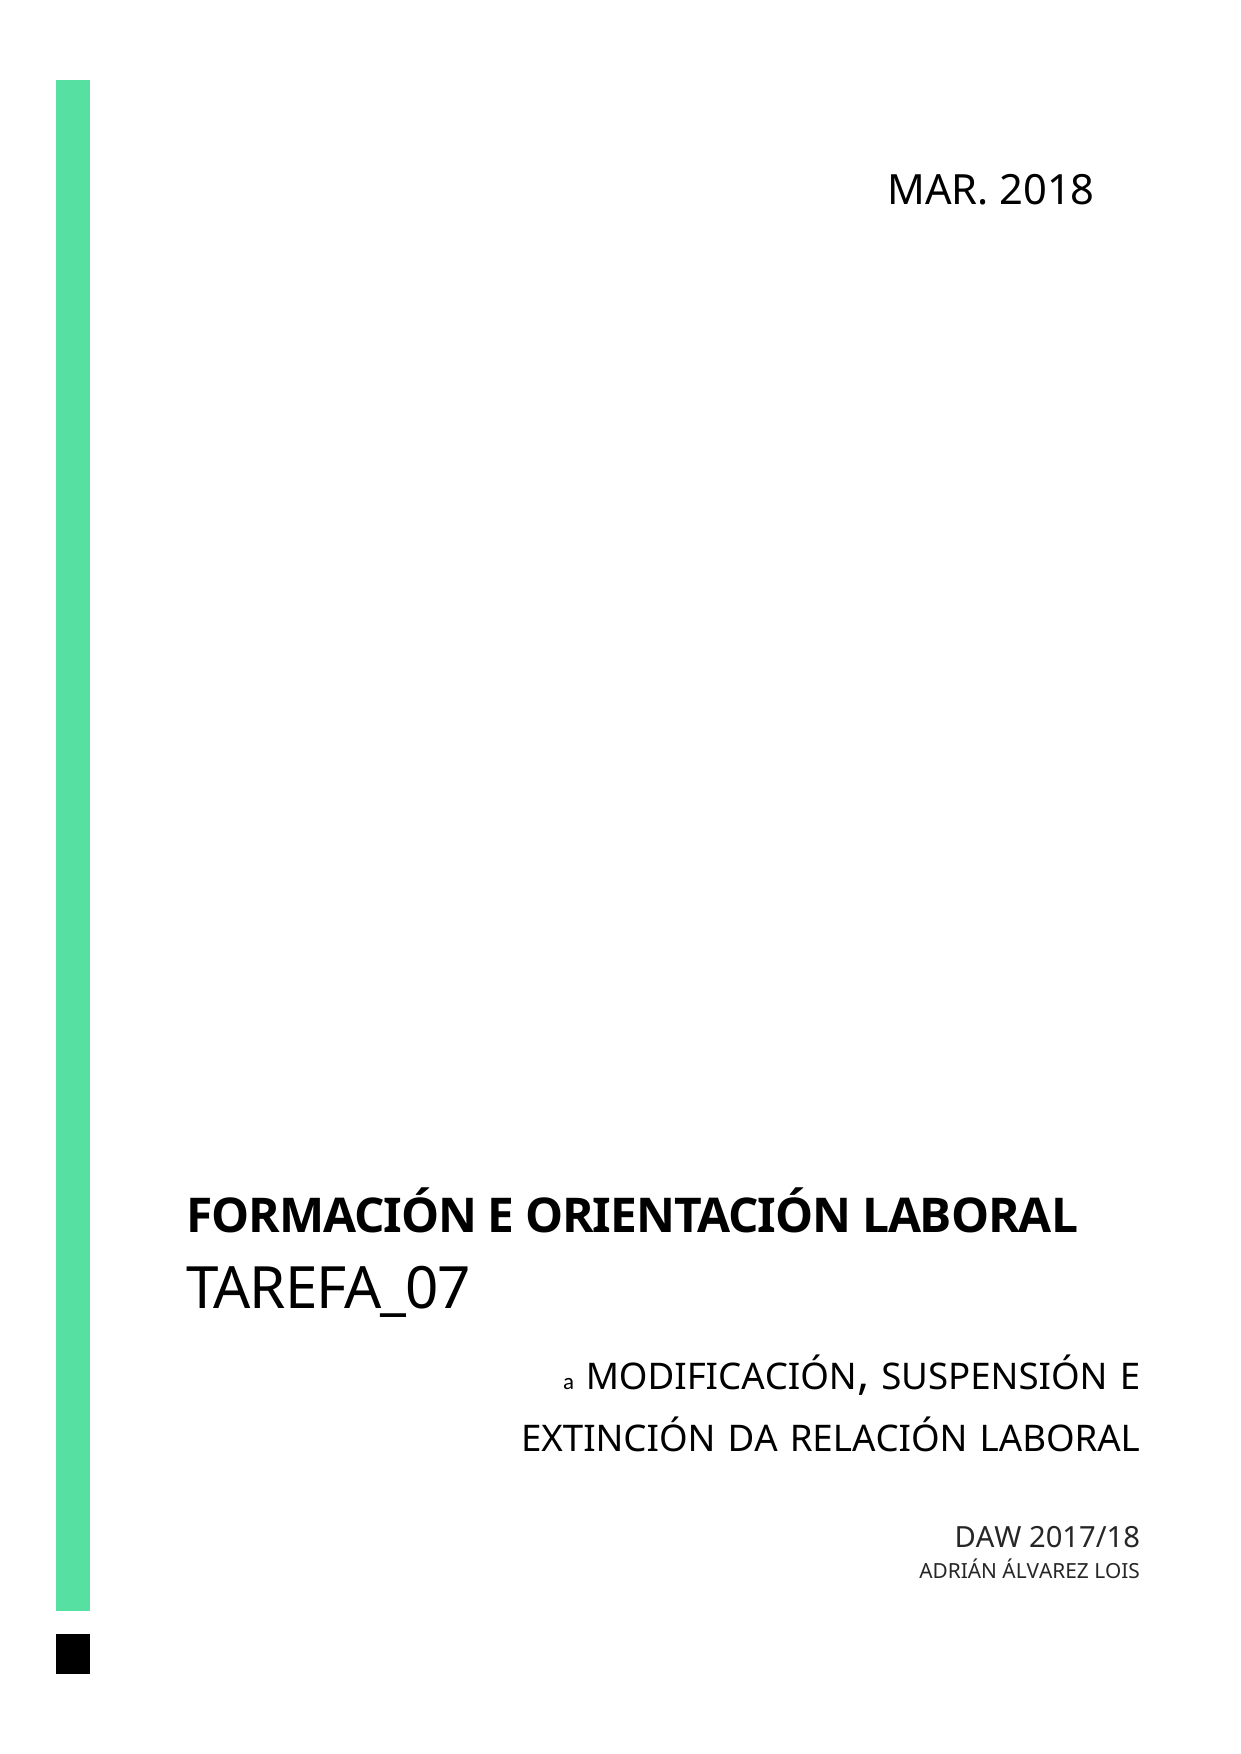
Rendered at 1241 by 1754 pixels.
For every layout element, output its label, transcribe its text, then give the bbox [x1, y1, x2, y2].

text extinción da relación laboral [186, 1403, 1140, 1465]
text FORMACIÓN E ORIENTACIÓN LABORAL TAREFA_07 [186, 1181, 1140, 1326]
text a modificación, suspensión e [186, 1340, 1140, 1403]
text ADRIÁN ÁLVAREZ LOIS [186, 1556, 1140, 1584]
text MAR. 2018 [186, 159, 1095, 211]
text DAW 2017/18 [186, 1516, 1140, 1556]
